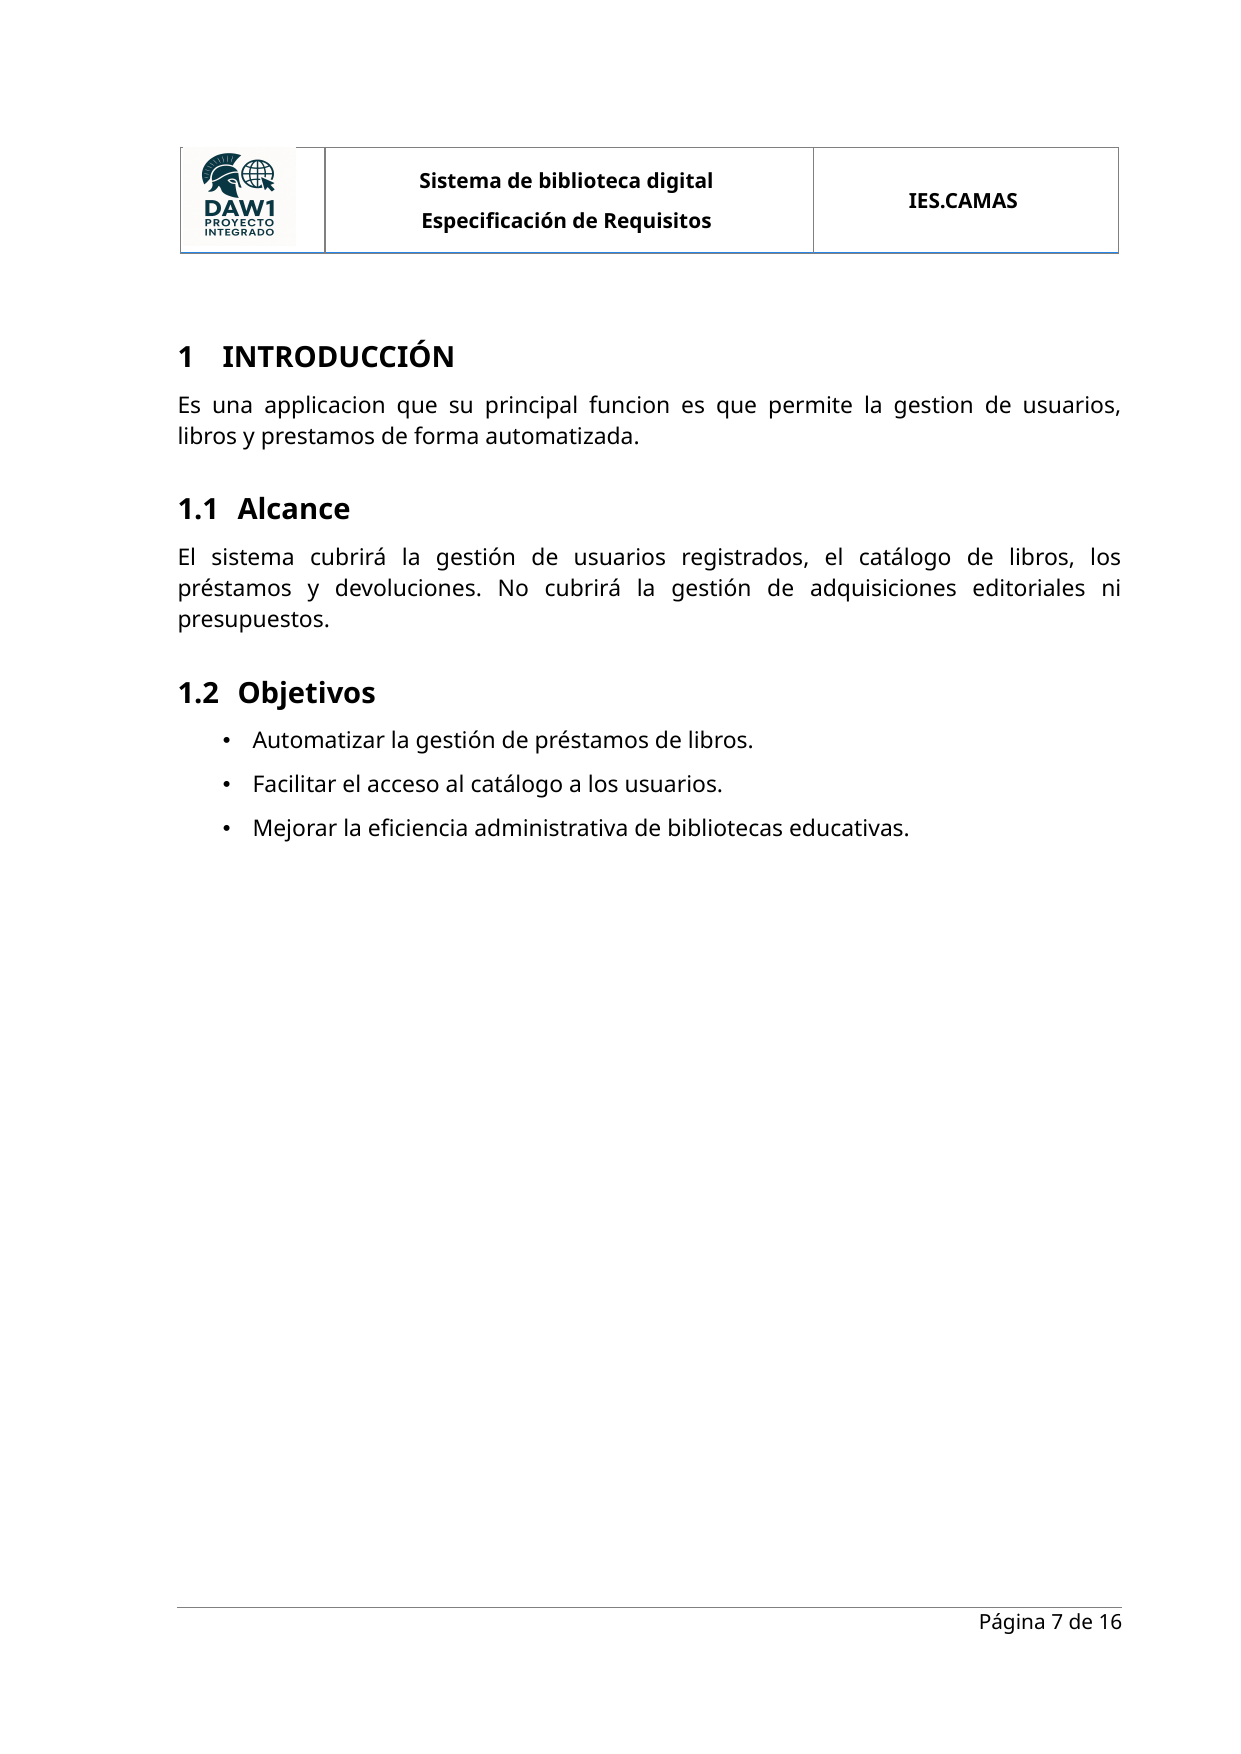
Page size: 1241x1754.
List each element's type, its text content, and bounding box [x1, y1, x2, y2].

subtitle Objetivos [177, 672, 1122, 712]
text Es una applicacion que su principal funcion es que permite la gestion de usuarios, libros y prestamos de forma automatizada. [177, 389, 1122, 451]
list Mejorar la eficiencia administrativa de bibliotecas educativas. [223, 812, 1122, 843]
list Automatizar la gestión de préstamos de libros. [223, 724, 1122, 756]
subtitle INTRODUCCIÓN [177, 336, 1122, 376]
text El sistema cubrirá la gestión de usuarios registrados, el catálogo de libros, los préstamos y devoluciones. No cubrirá la gestión de adquisiciones editoriales ni presupuestos. [177, 541, 1122, 634]
subtitle Alcance [177, 489, 1122, 528]
list Facilitar el acceso al catálogo a los usuarios. [223, 768, 1122, 799]
picture [183, 147, 296, 246]
